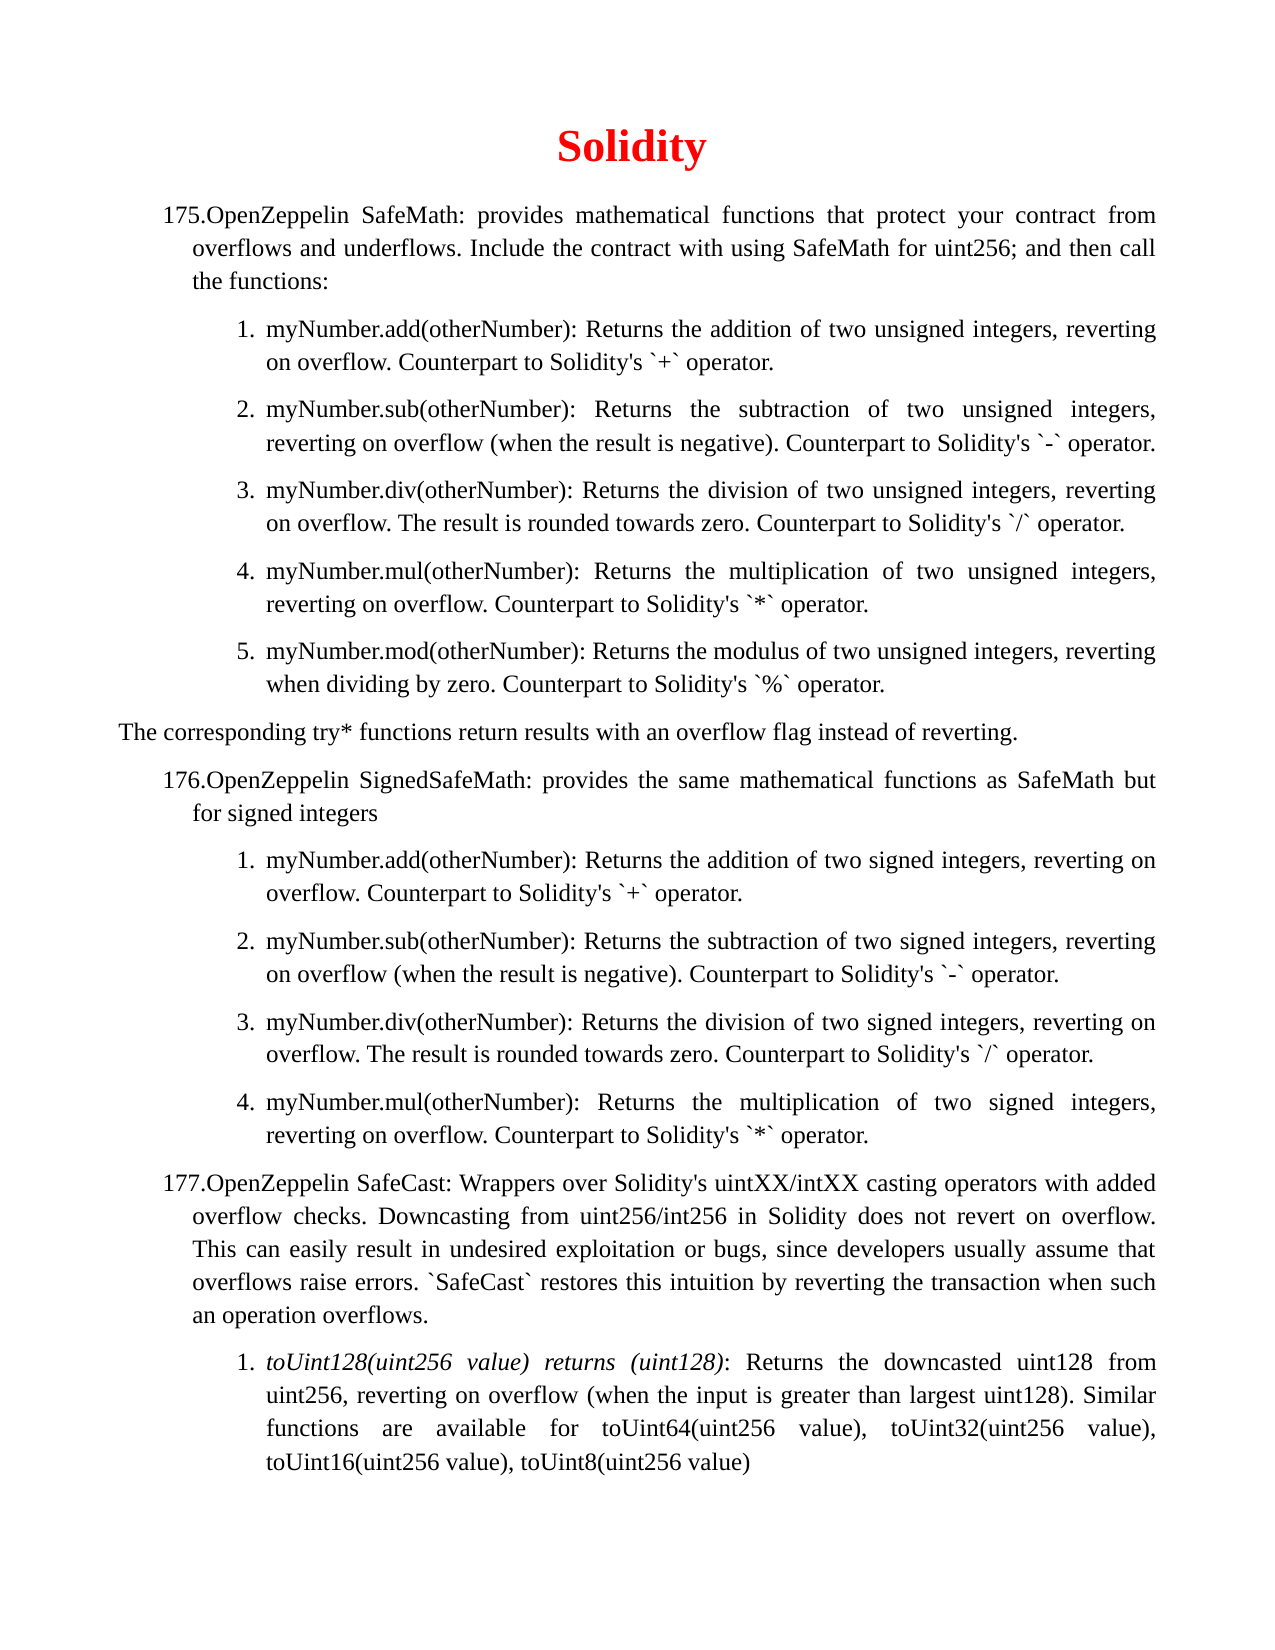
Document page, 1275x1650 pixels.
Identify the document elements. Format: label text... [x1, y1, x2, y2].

list myNumber.sub(otherNumber): Returns the subtraction of two signed integers, reverting on overflow (when the result is negative). Counterpart to Solidity's `-` operator. [236, 926, 1157, 988]
list myNumber.mod(otherNumber): Returns the modulus of two unsigned integers, reverting when dividing by zero. Counterpart to Solidity's `%` operator. [236, 636, 1157, 698]
list OpenZeppelin SafeMath: provides mathematical functions that protect your contract from overflows and underflows. Include the contract with using SafeMath for uint256; and then call the functions: [162, 200, 1157, 295]
list myNumber.div(otherNumber): Returns the division of two signed integers, reverting on overflow. The result is rounded towards zero. Counterpart to Solidity's `/` operator. [236, 1007, 1157, 1068]
text The corresponding try* functions return results with an overflow flag instead of reverting. [118, 717, 1157, 746]
list myNumber.mul(otherNumber): Returns the multiplication of two signed integers, reverting on overflow. Counterpart to Solidity's `*` operator. [236, 1087, 1157, 1149]
list myNumber.add(otherNumber): Returns the addition of two unsigned integers, reverting on overflow. Counterpart to Solidity's `+` operator. [236, 314, 1157, 376]
list myNumber.add(otherNumber): Returns the addition of two signed integers, reverting on overflow. Counterpart to Solidity's `+` operator. [236, 845, 1157, 907]
list OpenZeppelin SafeCast: Wrappers over Solidity's uintXX/intXX casting operators with added overflow checks. Downcasting from uint256/int256 in Solidity does not revert on overflow. This can easily result in undesired exploitation or bugs, since developers usually assume that overflows raise errors. `SafeCast` restores this intuition by reverting the transaction when such an operation overflows. [162, 1168, 1157, 1329]
list myNumber.div(otherNumber): Returns the division of two unsigned integers, reverting on overflow. The result is rounded towards zero. Counterpart to Solidity's `/` operator. [236, 475, 1157, 537]
list toUint128(uint256 value) returns (uint128): Returns the downcasted uint128 from uint256, reverting on overflow (when the input is greater than largest uint128). Similar functions are available for toUint64(uint256 value), toUint32(uint256 value), toUint16(uint256 value), toUint8(uint256 value) [236, 1347, 1157, 1475]
list OpenZeppelin SignedSafeMath: provides the same mathematical functions as SafeMath but for signed integers [162, 765, 1157, 826]
list myNumber.sub(otherNumber): Returns the subtraction of two unsigned integers, reverting on overflow (when the result is negative). Counterpart to Solidity's `-` operator. [236, 394, 1157, 456]
list myNumber.mul(otherNumber): Returns the multiplication of two unsigned integers, reverting on overflow. Counterpart to Solidity's `*` operator. [236, 556, 1157, 618]
